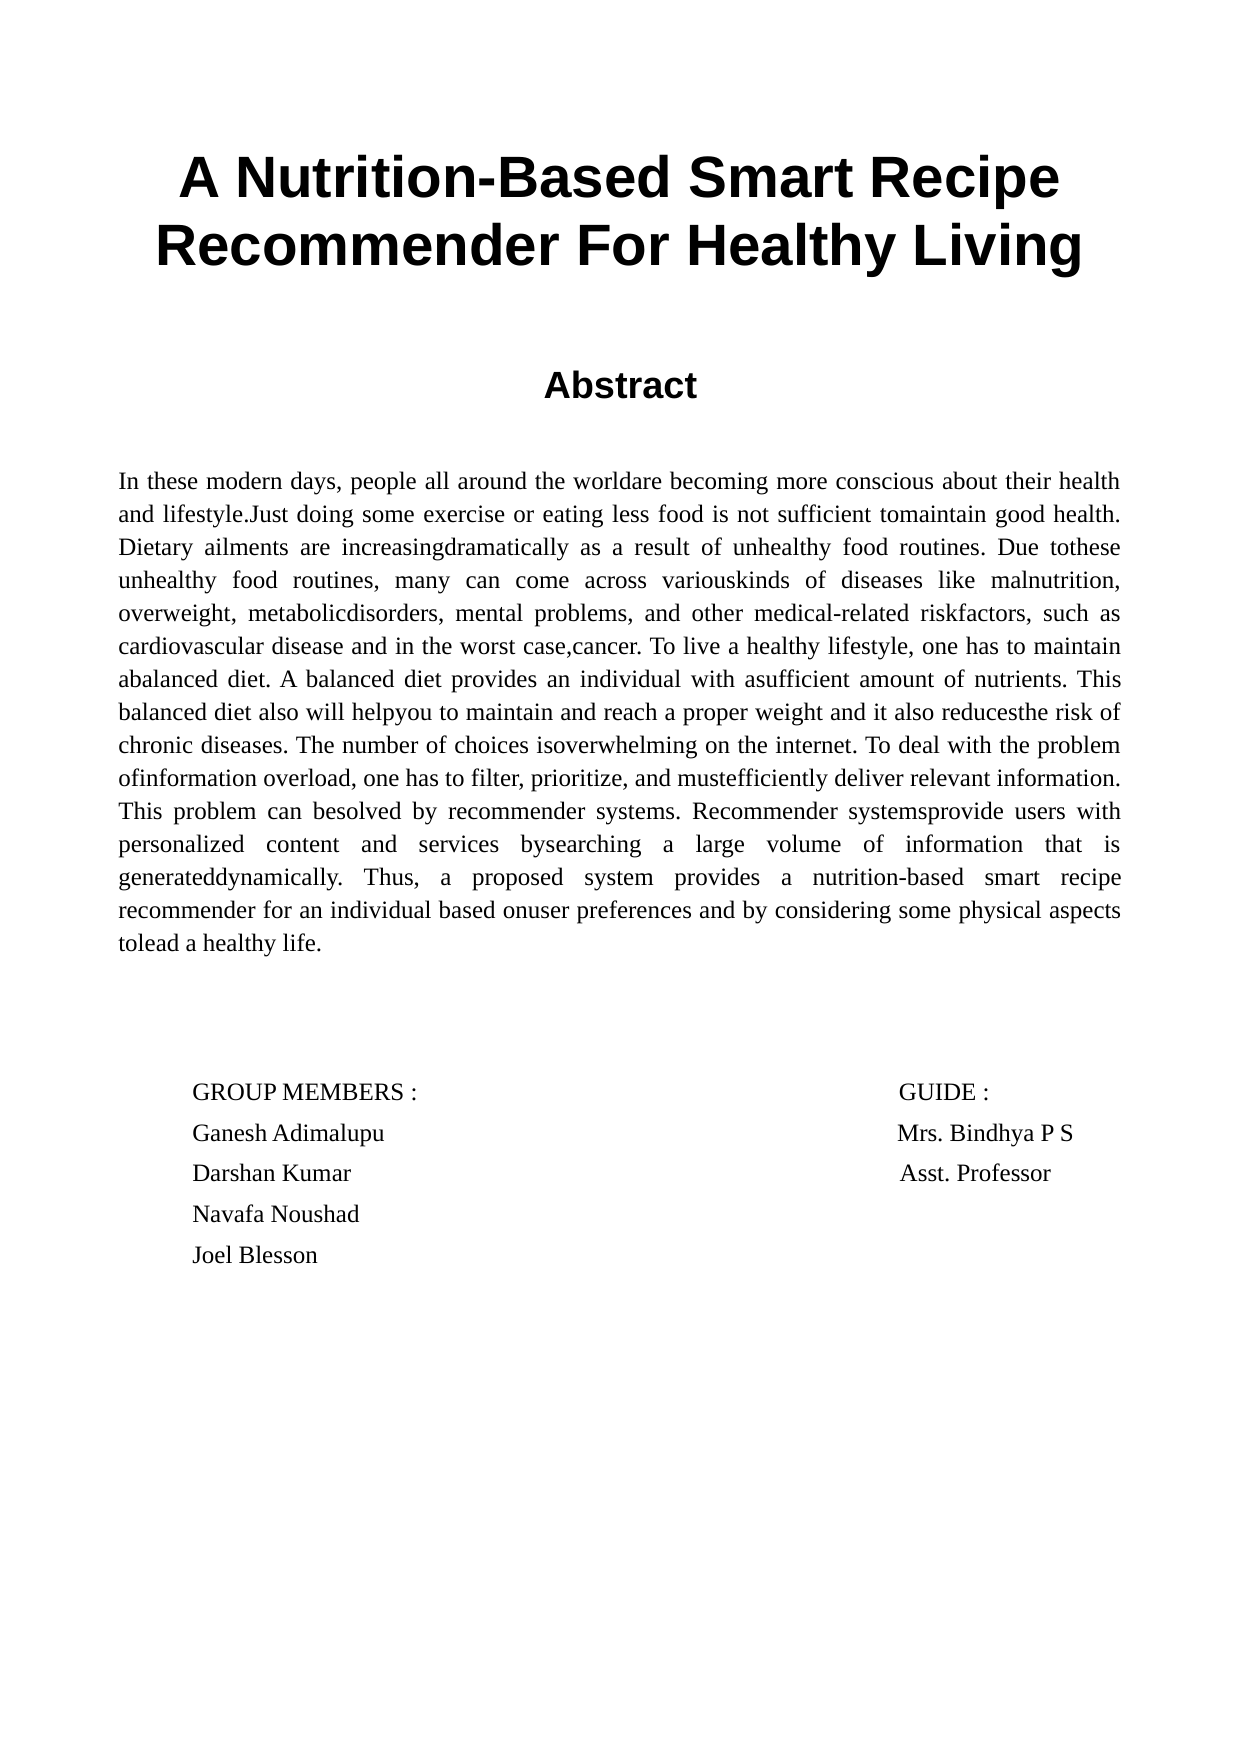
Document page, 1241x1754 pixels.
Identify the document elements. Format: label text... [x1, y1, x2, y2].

text Darshan Kumar Asst. Professor [192, 1158, 1122, 1187]
text GROUP MEMBERS : GUIDE : [192, 1077, 1122, 1106]
text Ganesh Adimalupu Mrs. Bindhya P S [192, 1118, 1122, 1147]
text Navafa Noushad [192, 1199, 1122, 1228]
text Joel Blesson [192, 1240, 1122, 1268]
title A Nutrition-Based Smart Recipe Recommender For Healthy Living [118, 143, 1122, 277]
subtitle Abstract [118, 362, 1122, 406]
text In these modern days, people all around the worldare becoming more conscious about their health and lifestyle.Just doing some exercise or eating less food is not sufficient tomaintain good health. Dietary ailments are increasingdramatically as a result of unhealthy food routines. Due tothese unhealthy food routines, many can come across variouskinds of diseases like malnutrition, overweight, metabolicdisorders, mental problems, and other medical-related riskfactors, such as cardiovascular disease and in the worst case,cancer. To live a healthy lifestyle, one has to maintain abalanced diet. A balanced diet provides an individual with asufficient amount of nutrients. This balanced diet also will helpyou to maintain and reach a proper weight and it also reducesthe risk of chronic diseases. The number of choices isoverwhelming on the internet. To deal with the problem ofinformation overload, one has to filter, prioritize, and mustefficiently deliver relevant information. This problem can besolved by recommender systems. Recommender systemsprovide users with personalized content and services bysearching a large volume of information that is generateddynamically. Thus, a proposed system provides a nutrition-based smart recipe recommender for an individual based onuser preferences and by considering some physical aspects tolead a healthy life. [118, 466, 1122, 957]
